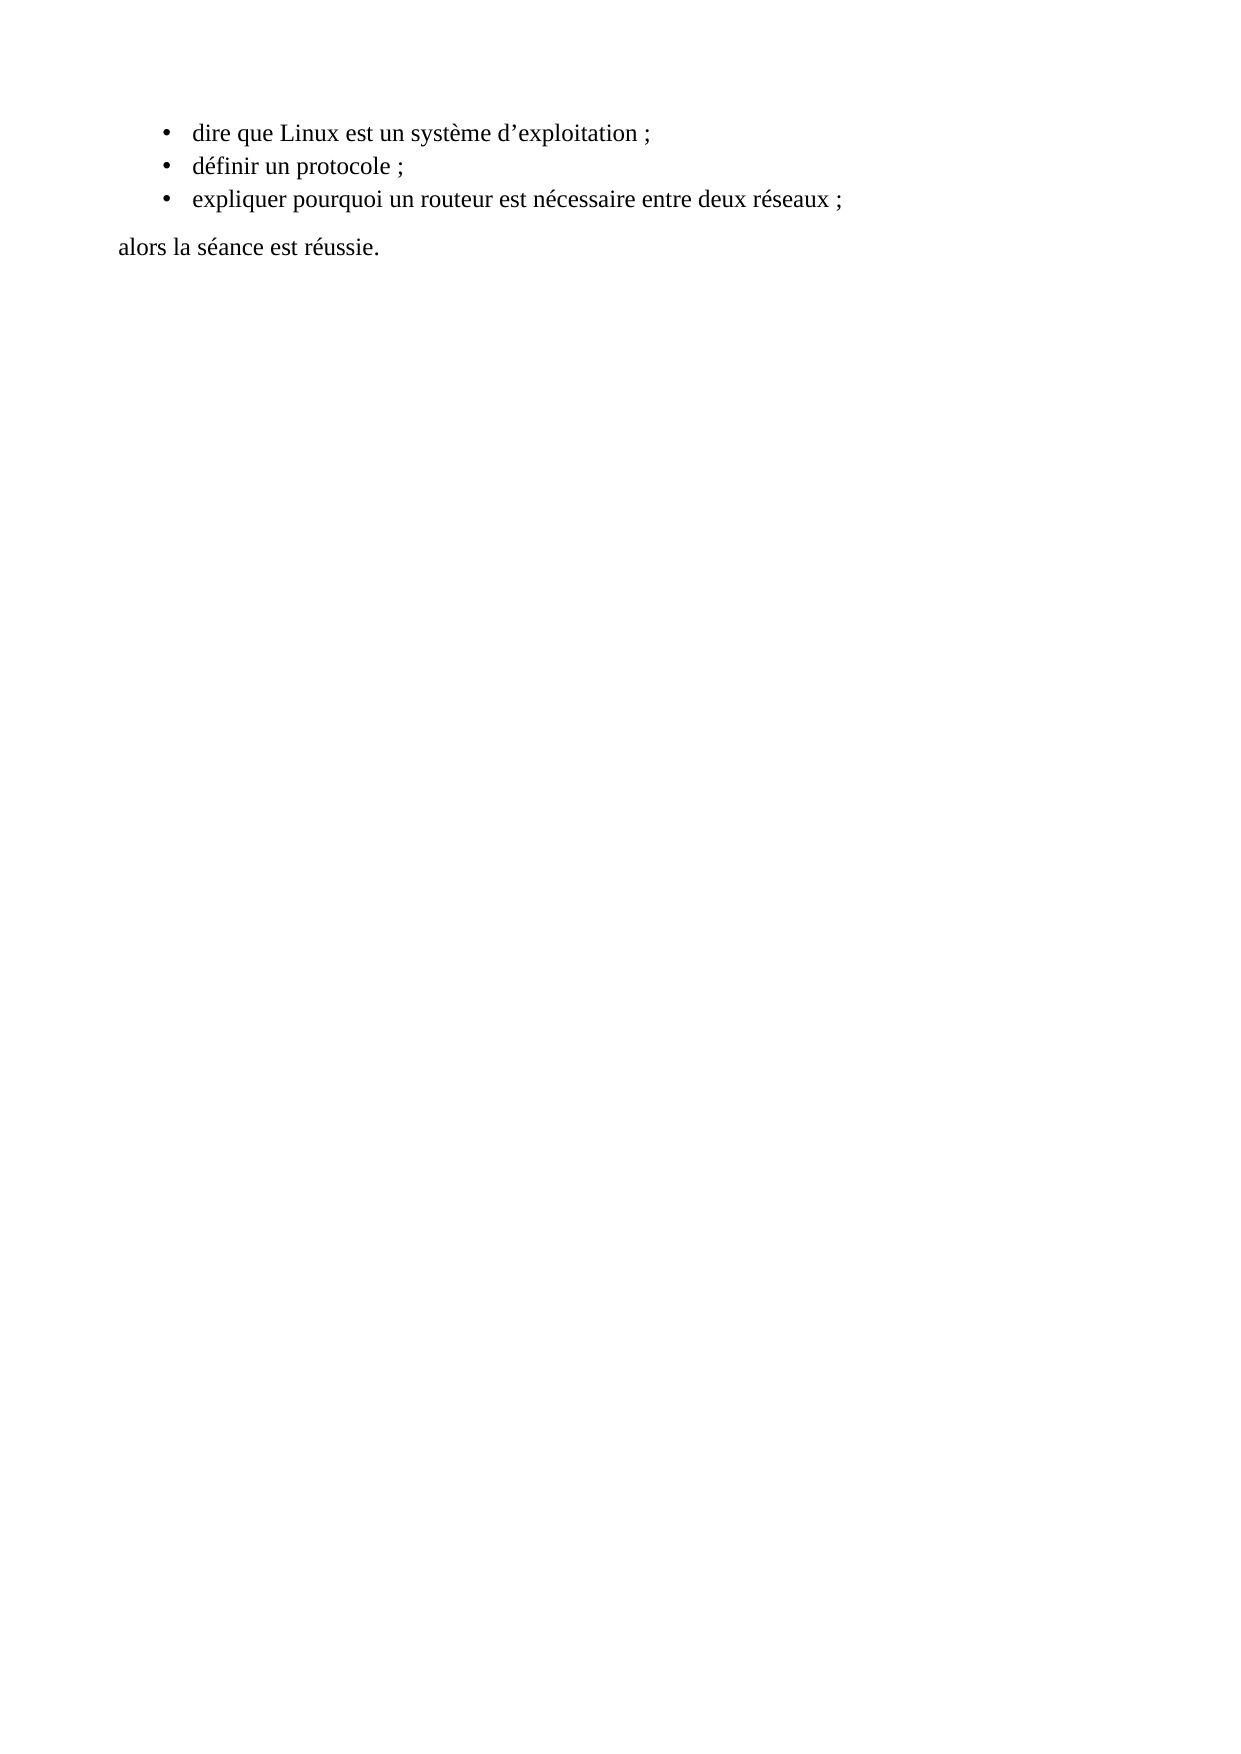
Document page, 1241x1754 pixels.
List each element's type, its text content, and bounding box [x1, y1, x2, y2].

list dire que Linux est un système d’exploitation ; [162, 118, 1122, 147]
list expliquer pourquoi un routeur est nécessaire entre deux réseaux ; [162, 184, 1122, 213]
text alors la séance est réussie. [118, 232, 1122, 261]
list définir un protocole ; [162, 151, 1122, 180]
